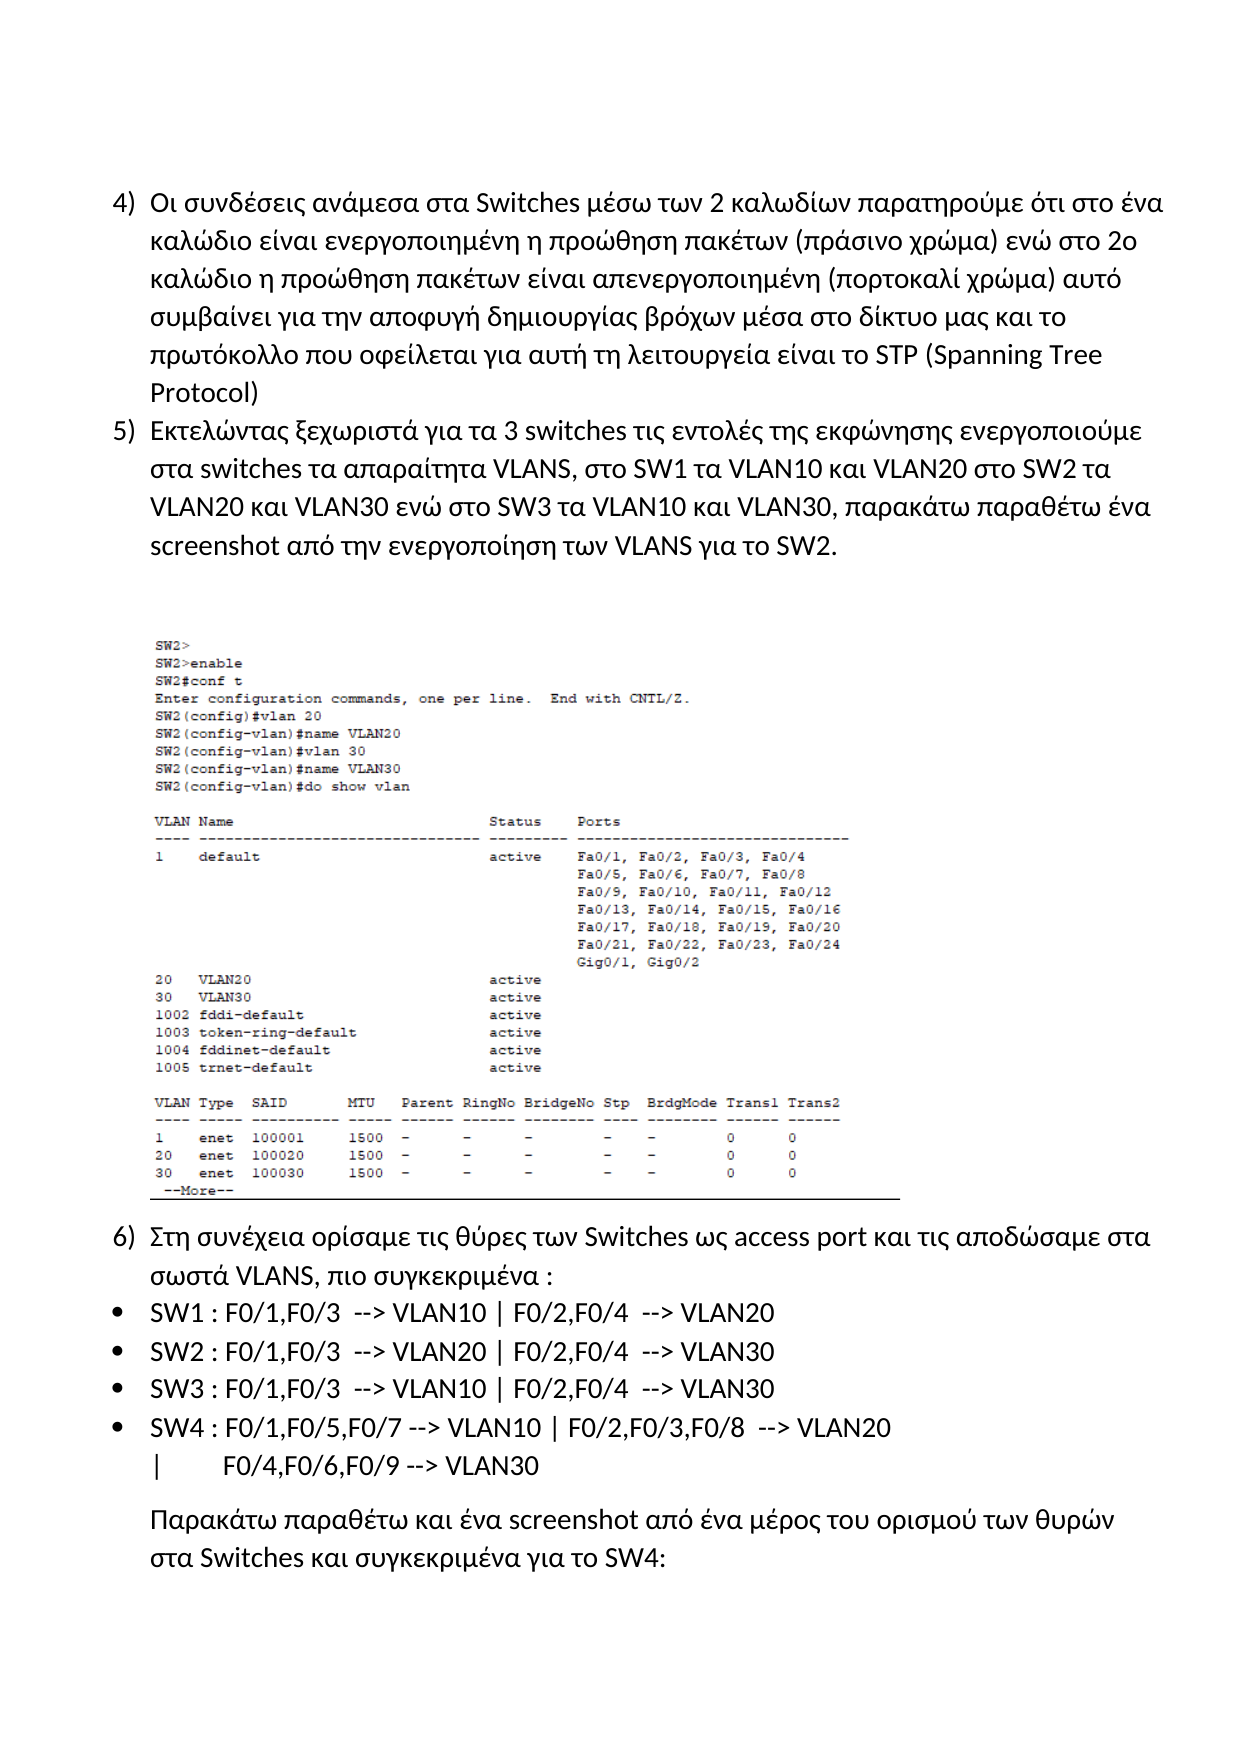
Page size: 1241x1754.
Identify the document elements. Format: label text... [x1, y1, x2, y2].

list SW3 : F0/1,F0/3 --> VLAN10 | F0/2,F0/4 --> VLAN30 [112, 1371, 1165, 1406]
list Οι συνδέσεις ανάμεσα στα Switches μέσω των 2 καλωδίων παρατηρούμε ότι στο ένα καλώδιο είναι ενεργοποιημένη η προώθηση πακέτων (πράσινο χρώμα) ενώ στο 2ο καλώδιο η προώθηση πακέτων είναι απενεργοποιημένη (πορτοκαλί χρώμα) αυτό συμβαίνει για την αποφυγή δημιουργίας βρόχων μέσα στο δίκτυο μας και το πρωτόκολλο που οφείλεται για αυτή τη λειτουργεία είναι το STP (Spanning Tree Protocol) [112, 184, 1165, 410]
list Εκτελώντας ξεχωριστά για τα 3 switches τις εντολές της εκφώνησης ενεργοποιούμε στα switches τα απαραίτητα VLANS, στο SW1 τα VLAN10 και VLAN20 στο SW2 τα VLAN20 και VLAN30 ενώ στο SW3 τα VLAN10 και VLAN30, παρακάτω παραθέτω ένα screenshot από την ενεργοποίηση των VLANS για το SW2. [112, 412, 1165, 562]
text Παρακάτω παραθέτω και ένα screenshot από ένα μέρος του ορισμού των θυρών στα Switches και συγκεκριμένα για το SW4: [75, 1501, 1165, 1575]
list Στη συνέχεια ορίσαμε τις θύρες των Switches ως access port και τις αποδώσαμε στα σωστά VLANS, πιο συγκεκριμένα : [112, 1218, 1165, 1292]
list SW2 : F0/1,F0/3 --> VLAN20 | F0/2,F0/4 --> VLAN30 [112, 1333, 1165, 1368]
list SW4 : F0/1,F0/5,F0/7 --> VLAN10 | F0/2,F0/3,F0/8 --> VLAN20 | F0/4,F0/6,F0/9 --> VLAN30 [112, 1409, 1165, 1482]
list SW1 : F0/1,F0/3 --> VLAN10 | F0/2,F0/4 --> VLAN20 [112, 1294, 1165, 1330]
